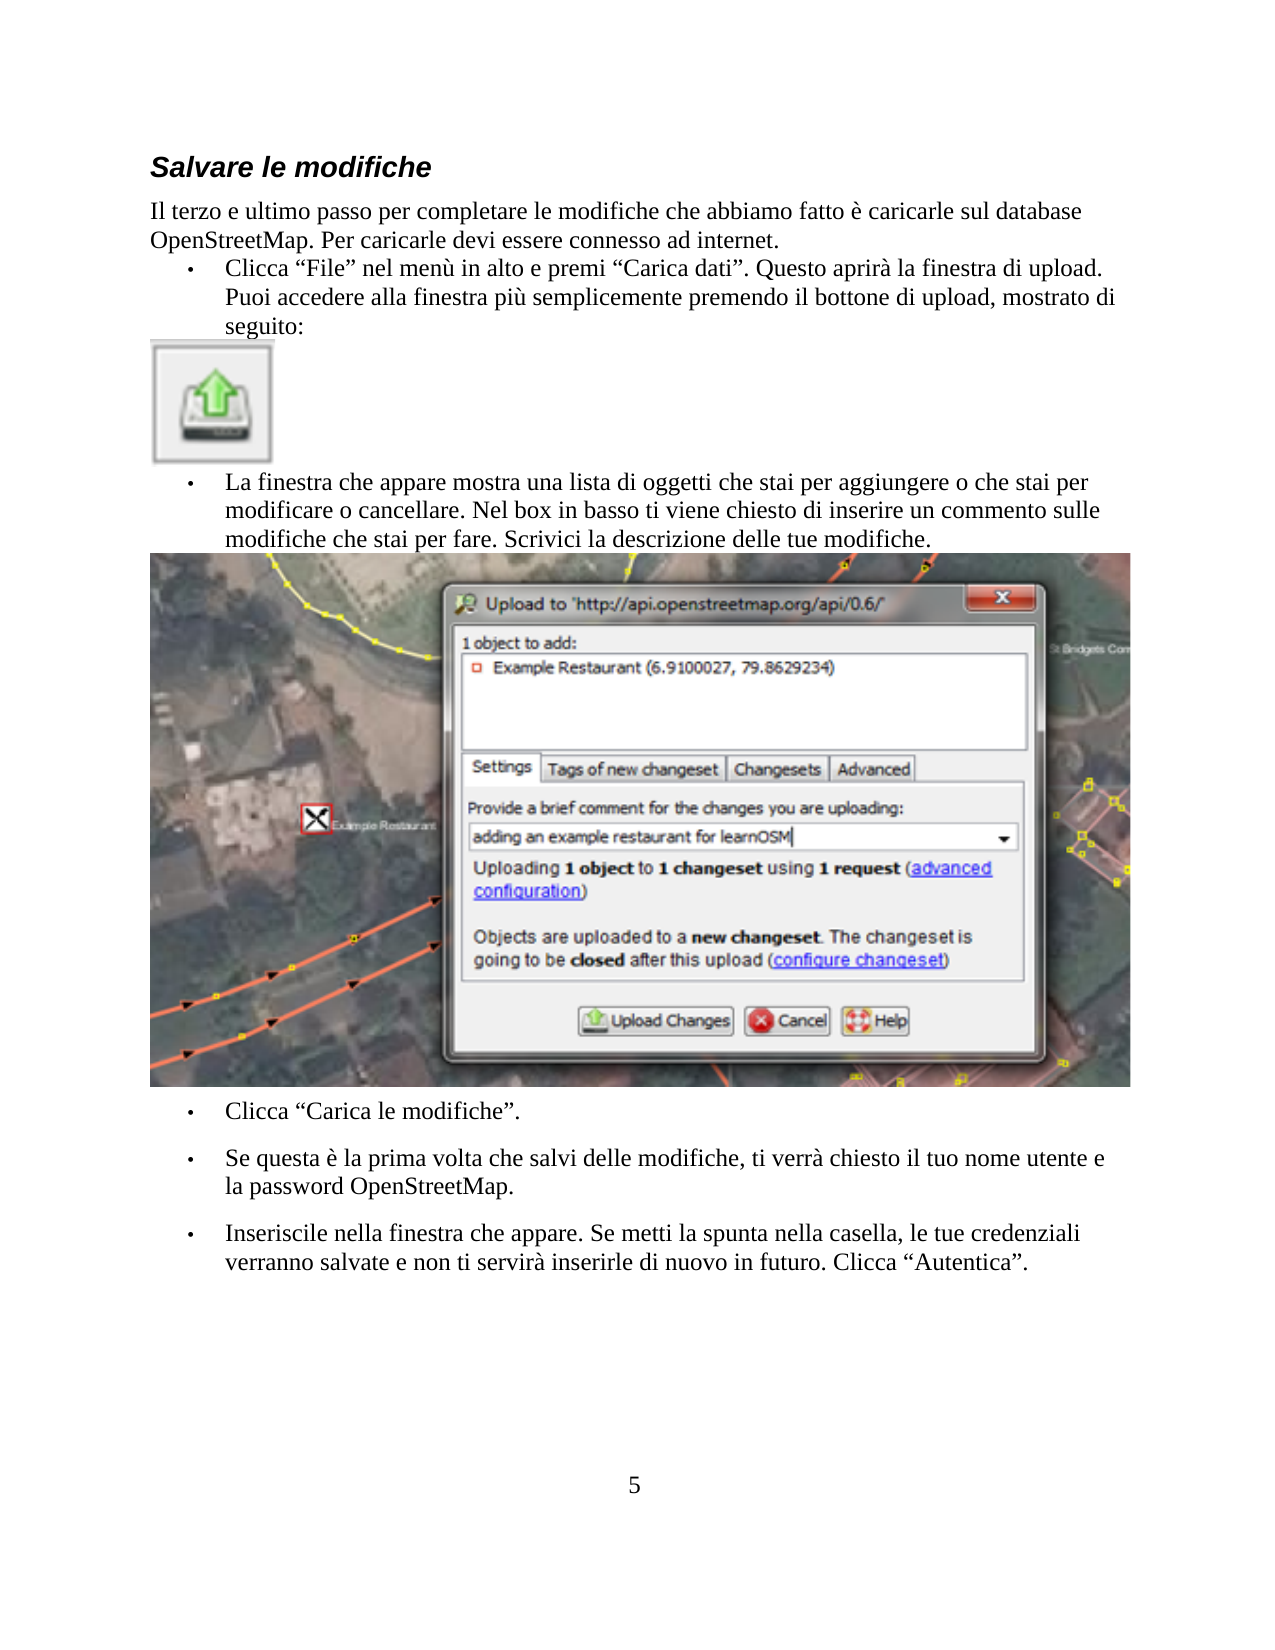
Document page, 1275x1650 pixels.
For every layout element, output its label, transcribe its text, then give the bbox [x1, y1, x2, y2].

list Se questa è la prima volta che salvi delle modifiche, ti verrà chiesto il tuo nome utente e la password OpenStreetMap. [187, 1143, 1125, 1200]
list La finestra che appare mostra una lista di oggetti che stai per aggiungere o che stai per modificare o cancellare. Nel box in basso ti viene chiesto di inserire un commento sulle modifiche che stai per fare. Scrivici la descrizione delle tue modifiche. [187, 467, 1125, 553]
text Il terzo e ultimo passo per completare le modifiche che abbiamo fatto è caricarle sul database OpenStreetMap. Per caricarle devi essere connesso ad internet. [150, 196, 1125, 253]
picture [150, 553, 1131, 1087]
subtitle Salvare le modifiche [150, 150, 1125, 183]
list Clicca “File” nel menù in alto e premi “Carica dati”. Questo aprirà la finestra di upload. Puoi accedere alla finestra più semplicemente premendo il bottone di upload, mostrato di seguito: [187, 253, 1125, 340]
list Clicca “Carica le modifiche”. [187, 1096, 1125, 1125]
picture [150, 339, 275, 467]
list Inseriscile nella finestra che appare. Se metti la spunta nella casella, le tue credenziali verranno salvate e non ti servirà inserirle di nuovo in futuro. Clicca “Autentica”. [187, 1218, 1125, 1276]
